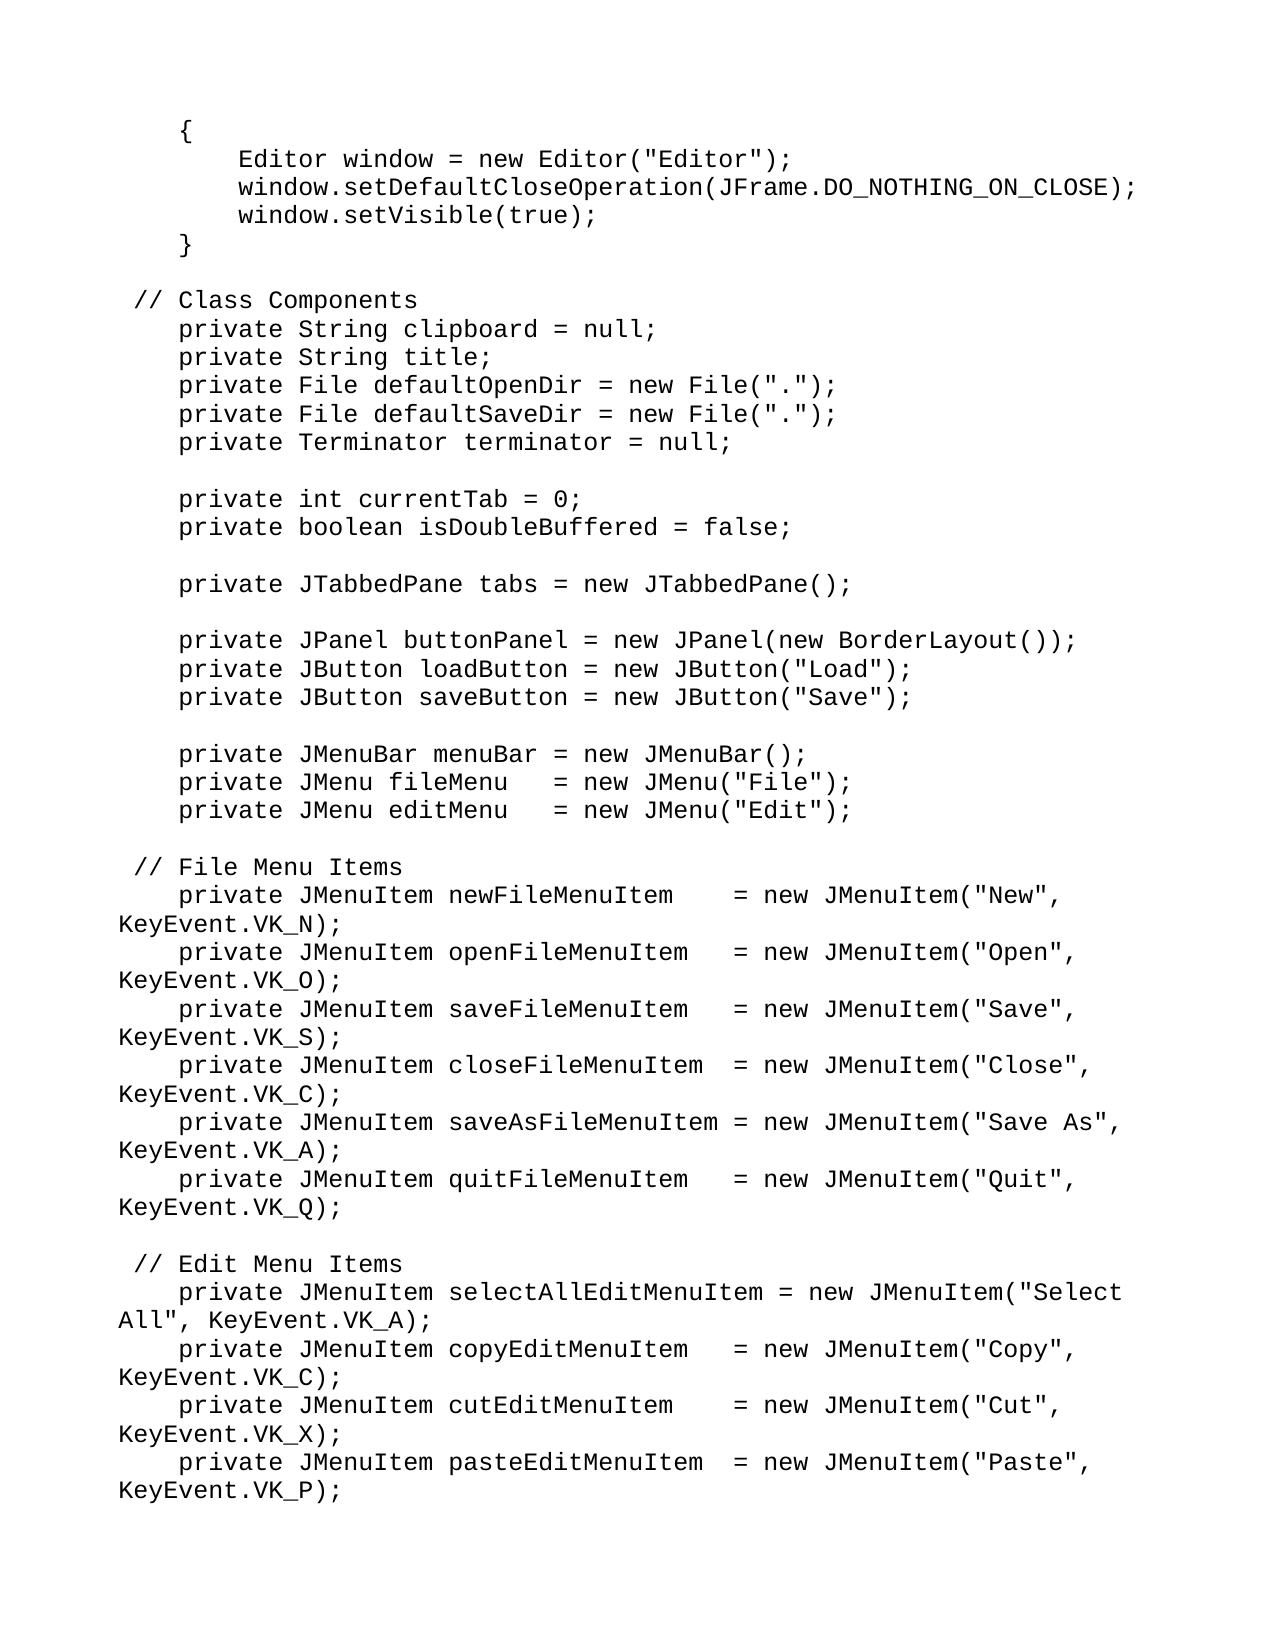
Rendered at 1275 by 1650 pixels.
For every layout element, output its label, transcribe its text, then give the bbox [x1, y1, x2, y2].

text { [118, 118, 1157, 146]
text Editor window = new Editor("Editor"); [118, 146, 1157, 175]
text private JMenu fileMenu = new JMenu("File"); [118, 770, 1157, 798]
text private File defaultOpenDir = new File("."); [118, 373, 1157, 401]
text private boolean isDoubleBuffered = false; [118, 515, 1157, 543]
text private JTabbedPane tabs = new JTabbedPane(); [118, 571, 1157, 600]
text // File Menu Items [118, 855, 1157, 883]
text window.setDefaultCloseOperation(JFrame.DO_NOTHING_ON_CLOSE); [118, 175, 1157, 203]
text private JPanel buttonPanel = new JPanel(new BorderLayout()); [118, 628, 1157, 656]
text window.setVisible(true); [118, 203, 1157, 231]
text } [118, 231, 1157, 260]
text private JMenuItem copyEditMenuItem = new JMenuItem("Copy", KeyEvent.VK_C); [118, 1336, 1157, 1393]
text private JMenuItem closeFileMenuItem = new JMenuItem("Close", KeyEvent.VK_C); [118, 1053, 1157, 1110]
text // Edit Menu Items [118, 1251, 1157, 1280]
text // Class Components [118, 288, 1157, 316]
text private Terminator terminator = null; [118, 430, 1157, 458]
text private JMenuItem saveFileMenuItem = new JMenuItem("Save", KeyEvent.VK_S); [118, 996, 1157, 1053]
text private JMenu editMenu = new JMenu("Edit"); [118, 798, 1157, 826]
text private String title; [118, 345, 1157, 373]
text private JButton saveButton = new JButton("Save"); [118, 685, 1157, 713]
text private JMenuItem newFileMenuItem = new JMenuItem("New", KeyEvent.VK_N); [118, 883, 1157, 940]
text private JButton loadButton = new JButton("Load"); [118, 656, 1157, 685]
text private File defaultSaveDir = new File("."); [118, 401, 1157, 430]
text private JMenuItem openFileMenuItem = new JMenuItem("Open", KeyEvent.VK_O); [118, 940, 1157, 996]
text private JMenuItem quitFileMenuItem = new JMenuItem("Quit", KeyEvent.VK_Q); [118, 1166, 1157, 1223]
text private JMenuItem cutEditMenuItem = new JMenuItem("Cut", KeyEvent.VK_X); [118, 1393, 1157, 1450]
text private JMenuItem selectAllEditMenuItem = new JMenuItem("Select All", KeyEvent.VK_A); [118, 1280, 1157, 1336]
text private int currentTab = 0; [118, 486, 1157, 515]
text private JMenuItem pasteEditMenuItem = new JMenuItem("Paste", KeyEvent.VK_P); [118, 1450, 1157, 1506]
text private JMenuBar menuBar = new JMenuBar(); [118, 741, 1157, 770]
text private String clipboard = null; [118, 316, 1157, 345]
text private JMenuItem saveAsFileMenuItem = new JMenuItem("Save As", KeyEvent.VK_A); [118, 1110, 1157, 1166]
